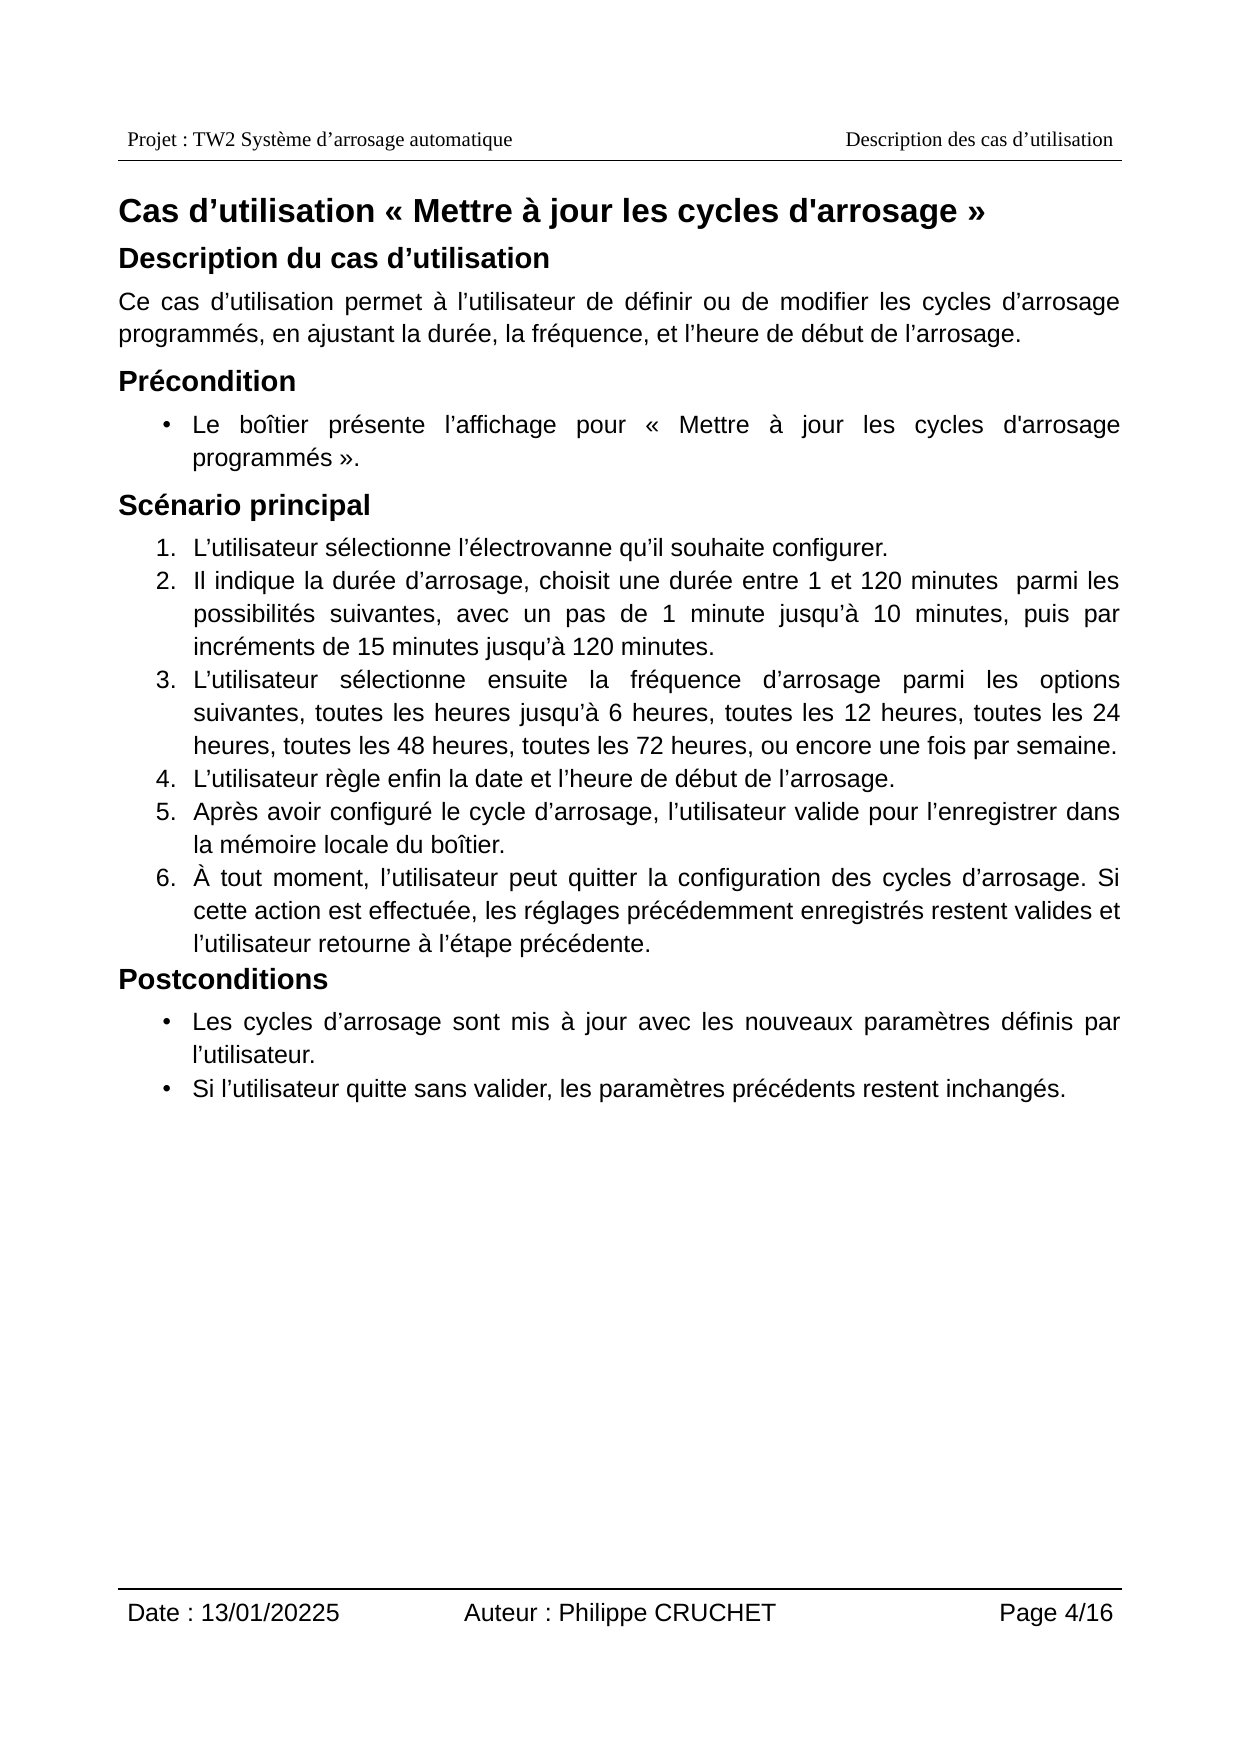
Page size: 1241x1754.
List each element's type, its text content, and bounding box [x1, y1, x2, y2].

subtitle Précondition [118, 364, 1122, 398]
list Il indique la durée d’arrosage, choisit une durée entre 1 et 120 minutes parmi les possibilités suivantes, avec un pas de 1 minute jusqu’à 10 minutes, puis par incréments de 15 minutes jusqu’à 120 minutes. [156, 566, 1122, 661]
list Le boîtier présente l’affichage pour « Mettre à jour les cycles d'arrosage programmés ». [162, 409, 1122, 471]
list Les cycles d’arrosage sont mis à jour avec les nouveaux paramètres définis par l’utilisateur. [162, 1007, 1122, 1069]
list À tout moment, l’utilisateur peut quitter la configuration des cycles d’arrosage. Si cette action est effectuée, les réglages précédemment enregistrés restent valides et l’utilisateur retourne à l’étape précédente. [156, 863, 1122, 958]
subtitle Cas d’utilisation « Mettre à jour les cycles d'arrosage » [118, 191, 1122, 229]
list L’utilisateur règle enfin la date et l’heure de début de l’arrosage. [156, 764, 1122, 793]
text Ce cas d’utilisation permet à l’utilisateur de définir ou de modifier les cycles d’arrosage programmés, en ajustant la durée, la fréquence, et l’heure de début de l’arrosage. [118, 286, 1122, 348]
list L’utilisateur sélectionne l’électrovanne qu’il souhaite configurer. [156, 533, 1122, 562]
subtitle Postconditions [118, 962, 1122, 996]
list Après avoir configuré le cycle d’arrosage, l’utilisateur valide pour l’enregistrer dans la mémoire locale du boîtier. [156, 797, 1122, 859]
list L’utilisateur sélectionne ensuite la fréquence d’arrosage parmi les options suivantes, toutes les heures jusqu’à 6 heures, toutes les 12 heures, toutes les 24 heures, toutes les 48 heures, toutes les 72 heures, ou encore une fois par semaine. [156, 665, 1122, 760]
subtitle Scénario principal [118, 487, 1122, 521]
subtitle Description du cas d’utilisation [118, 241, 1122, 275]
list Si l’utilisateur quitte sans valider, les paramètres précédents restent inchangés. [162, 1073, 1122, 1102]
